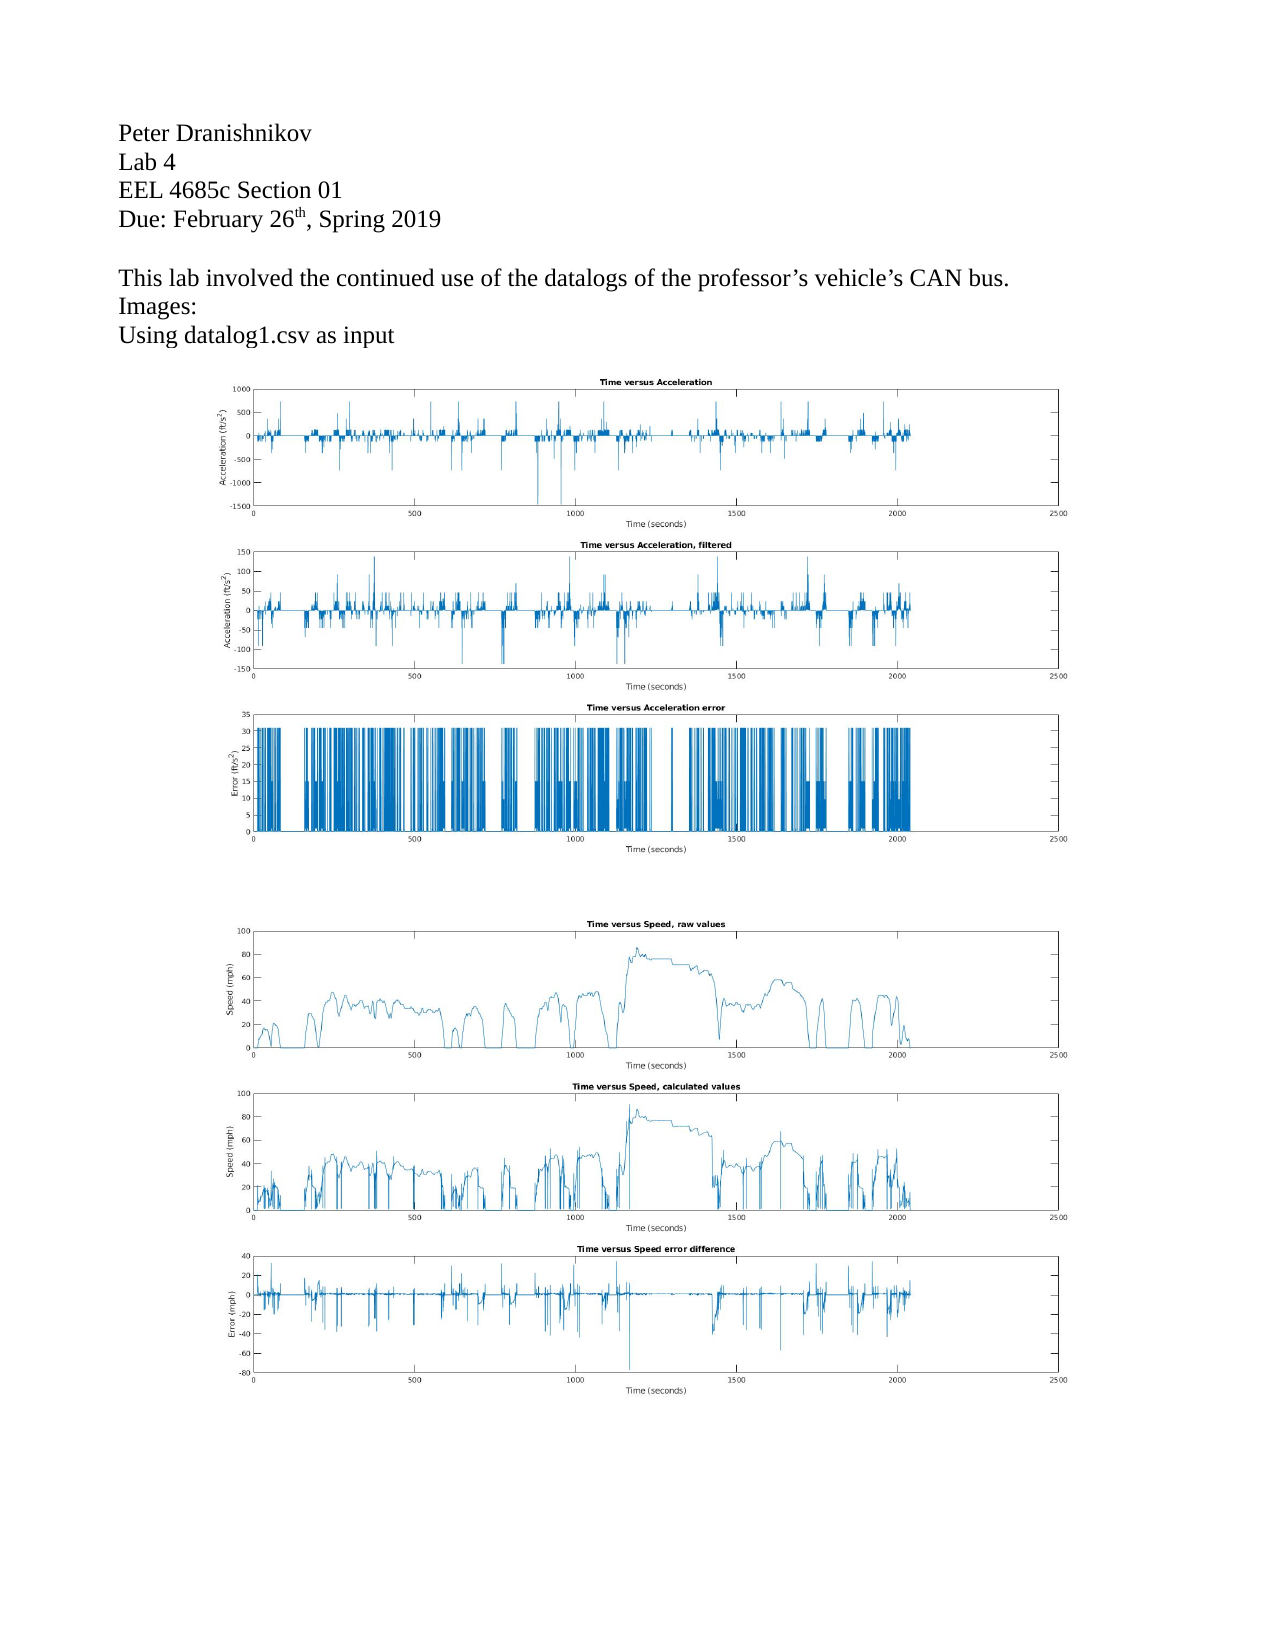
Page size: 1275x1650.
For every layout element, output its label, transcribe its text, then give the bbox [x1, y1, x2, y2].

picture [118, 348, 1157, 1432]
text Using datalog1.csv as input [118, 320, 1157, 348]
text Images: [118, 291, 1157, 320]
text This lab involved the continued use of the datalogs of the professor’s vehicle’s CAN bus. [118, 263, 1157, 291]
